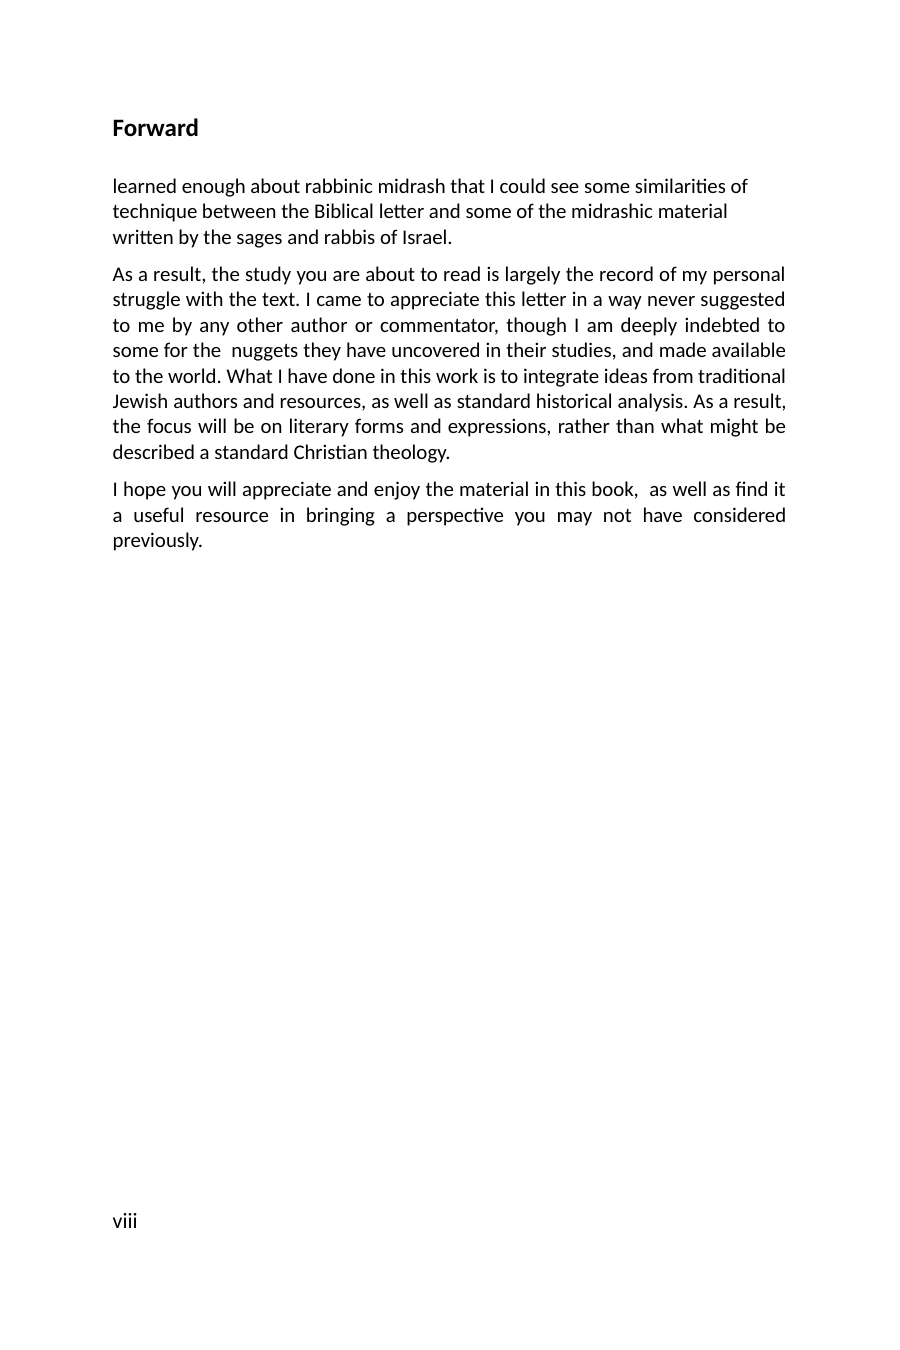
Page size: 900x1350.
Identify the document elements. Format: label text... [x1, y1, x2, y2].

text learned enough about rabbinic midrash that I could see some similarities of technique between the Biblical letter and some of the midrashic material written by the sages and rabbis of Israel. [112, 173, 787, 249]
text As a result, the study you are about to read is largely the record of my personal struggle with the text. I came to appreciate this letter in a way never suggested to me by any other author or commentator, though I am deeply indebted to some for the nuggets they have uncovered in their studies, and made available to the world. What I have done in this work is to integrate ideas from traditional Jewish authors and resources, as well as standard historical analysis. As a result, the focus will be on literary forms and expressions, rather than what might be described a standard Christian theology. [112, 261, 787, 464]
text I hope you will appreciate and enjoy the material in this book, as well as find it a useful resource in bringing a perspective you may not have considered previously. [112, 477, 787, 553]
